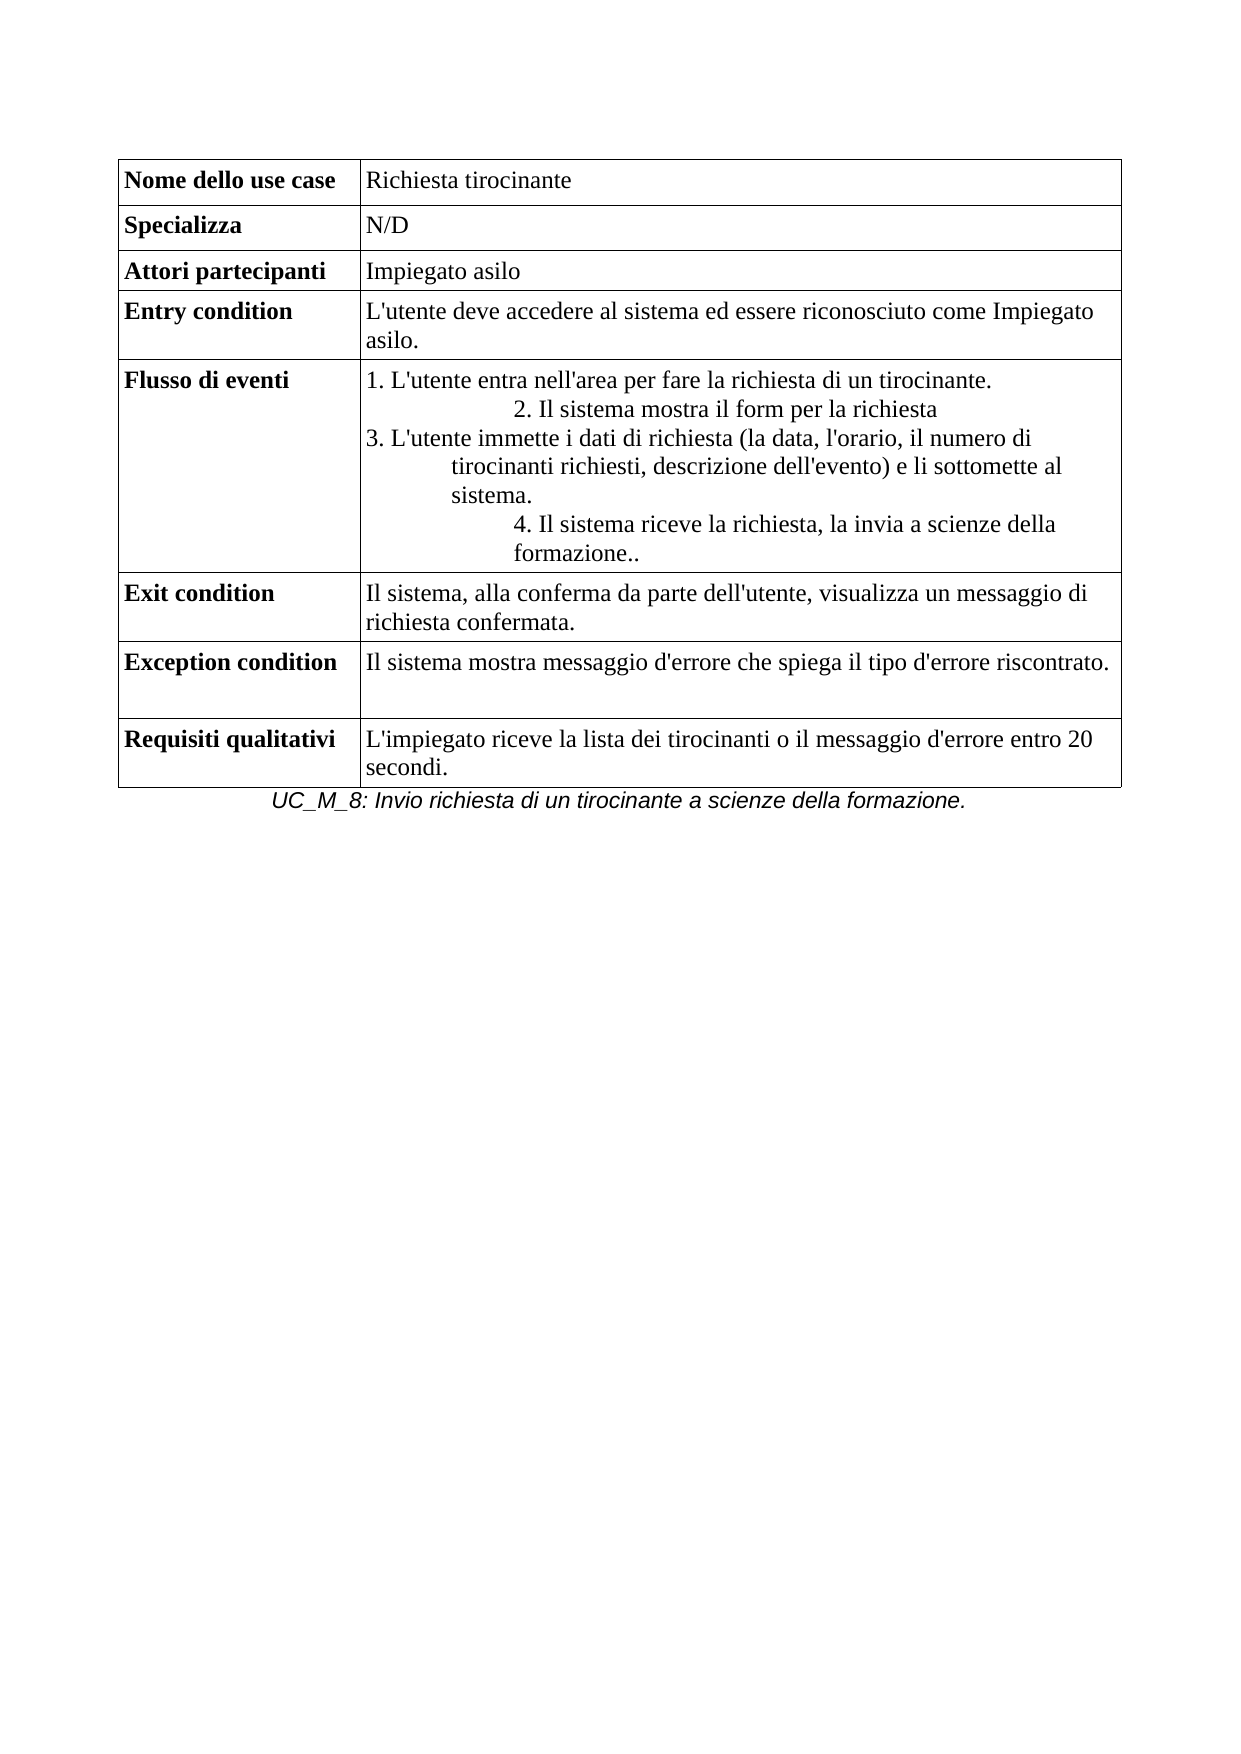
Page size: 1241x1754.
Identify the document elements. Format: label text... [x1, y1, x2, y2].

table_cell Attori partecipanti [119, 251, 360, 290]
table_cell L'utente deve accedere al sistema ed essere riconosciuto come Impiegato asilo. [361, 291, 1121, 359]
table_cell Specializza [119, 206, 360, 250]
table_cell Il sistema mostra messaggio d'errore che spiega il tipo d'errore riscontrato. [361, 642, 1121, 718]
table_cell Exception condition [119, 642, 360, 718]
text UC_M_8: Invio richiesta di un tirocinante a scienze della formazione. [118, 787, 1122, 813]
table_cell Requisiti qualitativi [119, 719, 360, 787]
table_cell Impiegato asilo [361, 251, 1121, 290]
table_cell L'utente entra nell'area per fare la richiesta di un tirocinante. Il sistema mostra il form per la richiesta L'utente immette i dati di richiesta (la data, l'orario, il numero di tirocinanti richiesti, descrizione dell'evento) e li sottomette al sistema. Il sistema riceve la richiesta, la invia a scienze della formazione.. [361, 360, 1121, 572]
table_header Richiesta tirocinante [361, 160, 1121, 205]
table_header Nome dello use case [119, 160, 360, 205]
table_cell Flusso di eventi [119, 360, 360, 572]
table_cell Il sistema, alla conferma da parte dell'utente, visualizza un messaggio di richiesta confermata. [361, 573, 1121, 641]
table_cell Exit condition [119, 573, 360, 641]
table_cell Entry condition [119, 291, 360, 359]
table_cell N/D [361, 206, 1121, 250]
table_cell L'impiegato riceve la lista dei tirocinanti o il messaggio d'errore entro 20 secondi. [361, 719, 1121, 787]
